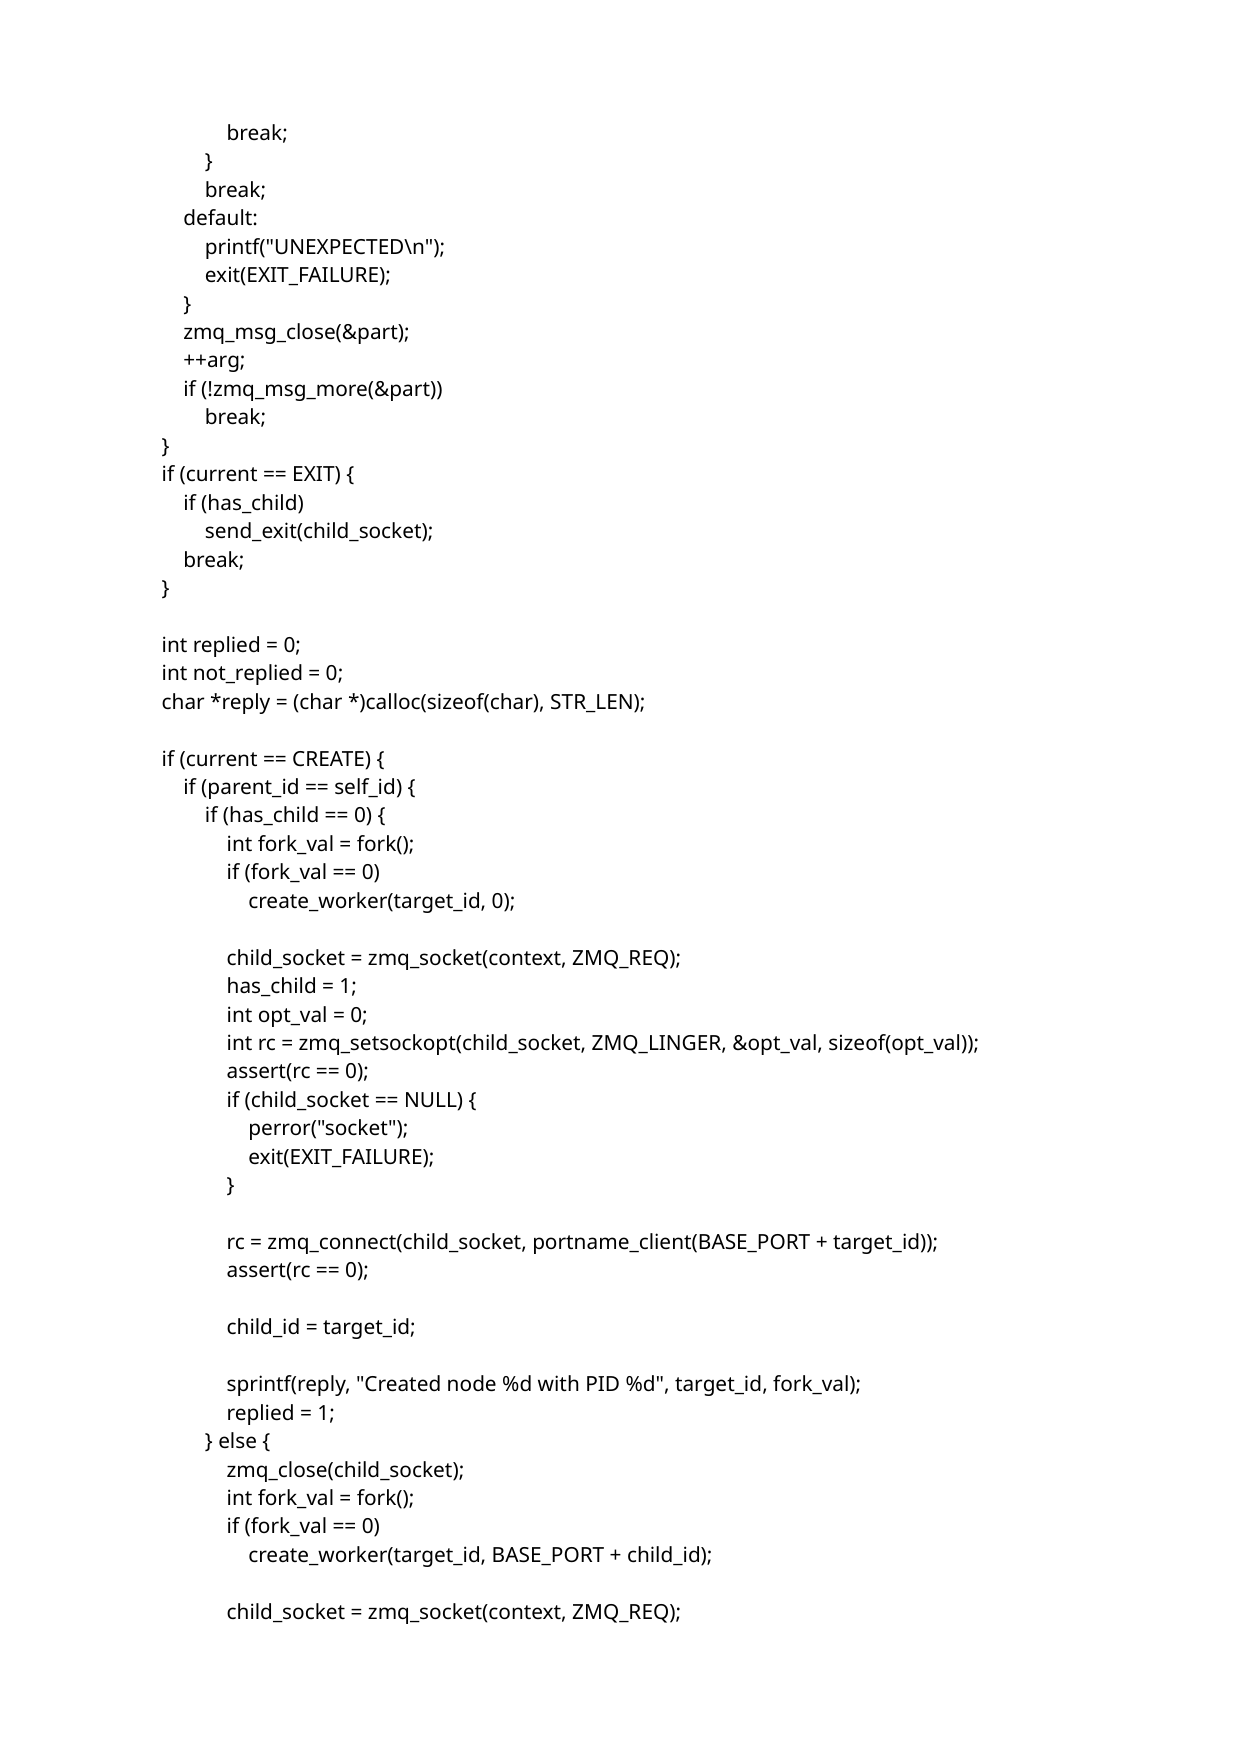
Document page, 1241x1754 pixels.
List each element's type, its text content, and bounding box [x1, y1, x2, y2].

list printf("UNEXPECTED\n"); [118, 232, 1122, 260]
list if (has_child) [118, 488, 1122, 516]
list break; [118, 118, 1122, 147]
list int replied = 0; [118, 630, 1122, 658]
list zmq_close(child_socket); [118, 1455, 1122, 1483]
list create_worker(target_id, 0); [118, 886, 1122, 914]
list send_exit(child_socket); [118, 516, 1122, 545]
list if (current == CREATE) { [118, 744, 1122, 772]
list if (current == EXIT) { [118, 459, 1122, 488]
list } [118, 573, 1122, 602]
list char *reply = (char *)calloc(sizeof(char), STR_LEN); [118, 687, 1122, 715]
list } [118, 1170, 1122, 1199]
list int rc = zmq_setsockopt(child_socket, ZMQ_LINGER, &opt_val, sizeof(opt_val)); [118, 1028, 1122, 1057]
list } [118, 147, 1122, 175]
list int opt_val = 0; [118, 1000, 1122, 1028]
list rc = zmq_connect(child_socket, portname_client(BASE_PORT + target_id)); [118, 1227, 1122, 1256]
list default: [118, 203, 1122, 232]
list break; [118, 545, 1122, 573]
list int fork_val = fork(); [118, 1483, 1122, 1512]
list if (fork_val == 0) [118, 857, 1122, 886]
list exit(EXIT_FAILURE); [118, 1142, 1122, 1170]
list if (parent_id == self_id) { [118, 772, 1122, 801]
list assert(rc == 0); [118, 1057, 1122, 1085]
list child_socket = zmq_socket(context, ZMQ_REQ); [118, 1597, 1122, 1625]
list } [118, 289, 1122, 317]
list ++arg; [118, 346, 1122, 374]
list perror("socket"); [118, 1113, 1122, 1142]
list int fork_val = fork(); [118, 829, 1122, 857]
list int not_replied = 0; [118, 658, 1122, 687]
list } else { [118, 1426, 1122, 1455]
list if (fork_val == 0) [118, 1512, 1122, 1540]
list sprintf(reply, "Created node %d with PID %d", target_id, fork_val); [118, 1369, 1122, 1398]
list assert(rc == 0); [118, 1256, 1122, 1284]
list } [118, 431, 1122, 459]
list if (has_child == 0) { [118, 801, 1122, 829]
list zmq_msg_close(&part); [118, 317, 1122, 346]
list break; [118, 175, 1122, 203]
list has_child = 1; [118, 971, 1122, 1000]
list create_worker(target_id, BASE_PORT + child_id); [118, 1540, 1122, 1568]
list replied = 1; [118, 1398, 1122, 1426]
list if (!zmq_msg_more(&part)) [118, 374, 1122, 402]
list child_socket = zmq_socket(context, ZMQ_REQ); [118, 943, 1122, 971]
list if (child_socket == NULL) { [118, 1085, 1122, 1113]
list child_id = target_id; [118, 1312, 1122, 1341]
list exit(EXIT_FAILURE); [118, 260, 1122, 289]
list break; [118, 402, 1122, 431]
